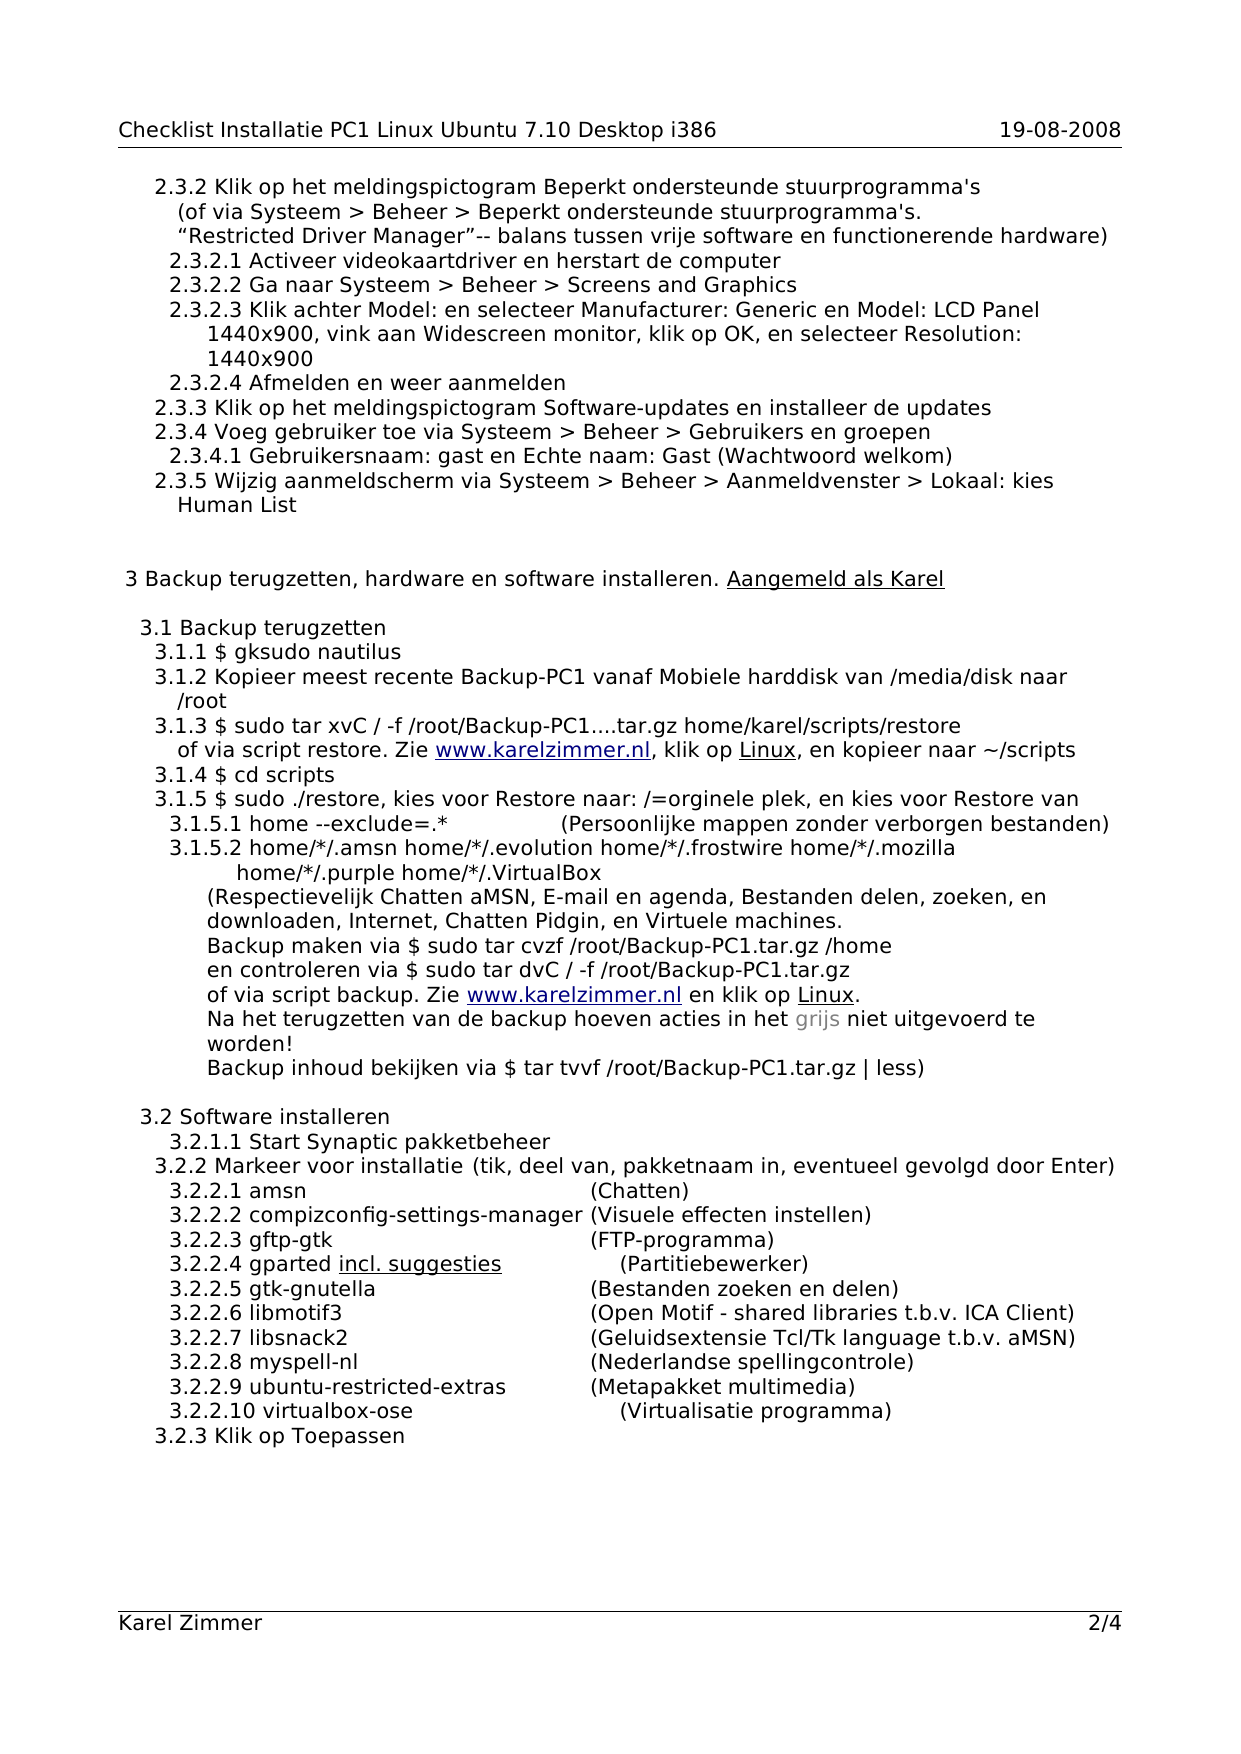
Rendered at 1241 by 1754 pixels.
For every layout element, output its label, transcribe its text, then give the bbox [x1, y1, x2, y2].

list Markeer voor installatie (tik, deel van, pakketnaam in, eventueel gevolgd door Enter) [148, 1154, 1122, 1179]
list Voeg gebruiker toe via Systeem > Beheer > Gebruikers en groepen [148, 420, 1122, 444]
list Klik achter Model: en selecteer Manufacturer: Generic en Model: LCD Panel 1440x900, vink aan Widescreen monitor, klik op OK, en selecteer Resolution: 1440x900 [162, 297, 1122, 371]
list gftp-gtk (FTP-programma) [162, 1228, 1122, 1252]
list Klik op Toepassen [148, 1423, 1122, 1448]
list Backup terugzetten [133, 616, 1122, 640]
list Gebruikersnaam: gast en Echte naam: Gast (Wachtwoord welkom) [162, 444, 1122, 469]
list $ sudo ./restore, kies voor Restore naar: /=orginele plek, en kies voor Restore van [148, 787, 1122, 812]
list amsn (Chatten) [162, 1179, 1122, 1203]
list Kopieer meest recente Backup-PC1 vanaf Mobiele harddisk van /media/disk naar /root [148, 665, 1122, 714]
list compizconfig-settings-manager (Visuele effecten instellen) [162, 1203, 1122, 1228]
list $ gksudo nautilus [148, 640, 1122, 665]
list Backup terugzetten, hardware en software installeren. Aangemeld als Karel [118, 567, 1122, 591]
list libmotif3 (Open Motif - shared libraries t.b.v. ICA Client) [162, 1301, 1122, 1326]
list Klik op het meldingspictogram Software-updates en installeer de updates [148, 395, 1122, 420]
list virtualbox-ose (Virtualisatie programma) [162, 1399, 1122, 1423]
list gparted incl. suggesties (Partitiebewerker) [162, 1252, 1122, 1277]
list Klik op het meldingspictogram Beperkt ondersteunde stuurprogramma's (of via Systeem > Beheer > Beperkt ondersteunde stuurprogramma's. “Restricted Driver Manager”-- balans tussen vrije software en functionerende hardware) [148, 175, 1122, 248]
list Afmelden en weer aanmelden [162, 371, 1122, 395]
list Wijzig aanmeldscherm via Systeem > Beheer > Aanmeldvenster > Lokaal: kies Human List [148, 469, 1122, 518]
list myspell-nl (Nederlandse spellingcontrole) [162, 1350, 1122, 1374]
list $ sudo tar xvC / -f /root/Backup-PC1....tar.gz home/karel/scripts/restore of via script restore. Zie www.karelzimmer.nl, klik op Linux, en kopieer naar ~/scripts [148, 714, 1122, 763]
list home --exclude=.* (Persoonlijke mappen zonder verborgen bestanden) [162, 812, 1122, 836]
list $ cd scripts [148, 763, 1122, 787]
list Ga naar Systeem > Beheer > Screens and Graphics [162, 273, 1122, 297]
list home/*/.amsn home/*/.evolution home/*/.frostwire home/*/.mozilla home/*/.purple home/*/.VirtualBox (Respectievelijk Chatten aMSN, E-mail en agenda, Bestanden delen, zoeken, en downloaden, Internet, Chatten Pidgin, en Virtuele machines. Backup maken via $ sudo tar cvzf /root/Backup-PC1.tar.gz /home en controleren via $ sudo tar dvC / -f /root/Backup-PC1.tar.gz of via script backup. Zie www.karelzimmer.nl en klik op Linux. Na het terugzetten van de backup hoeven acties in het grijs niet uitgevoerd te worden! Backup inhoud bekijken via $ tar tvvf /root/Backup-PC1.tar.gz | less) [162, 836, 1122, 1081]
list ubuntu-restricted-extras (Metapakket multimedia) [162, 1374, 1122, 1399]
list Start Synaptic pakketbeheer [162, 1130, 1122, 1154]
list Activeer videokaartdriver en herstart de computer [162, 248, 1122, 273]
list gtk-gnutella (Bestanden zoeken en delen) [162, 1277, 1122, 1301]
list libsnack2 (Geluidsextensie Tcl/Tk language t.b.v. aMSN) [162, 1326, 1122, 1350]
list Software installeren [133, 1105, 1122, 1130]
